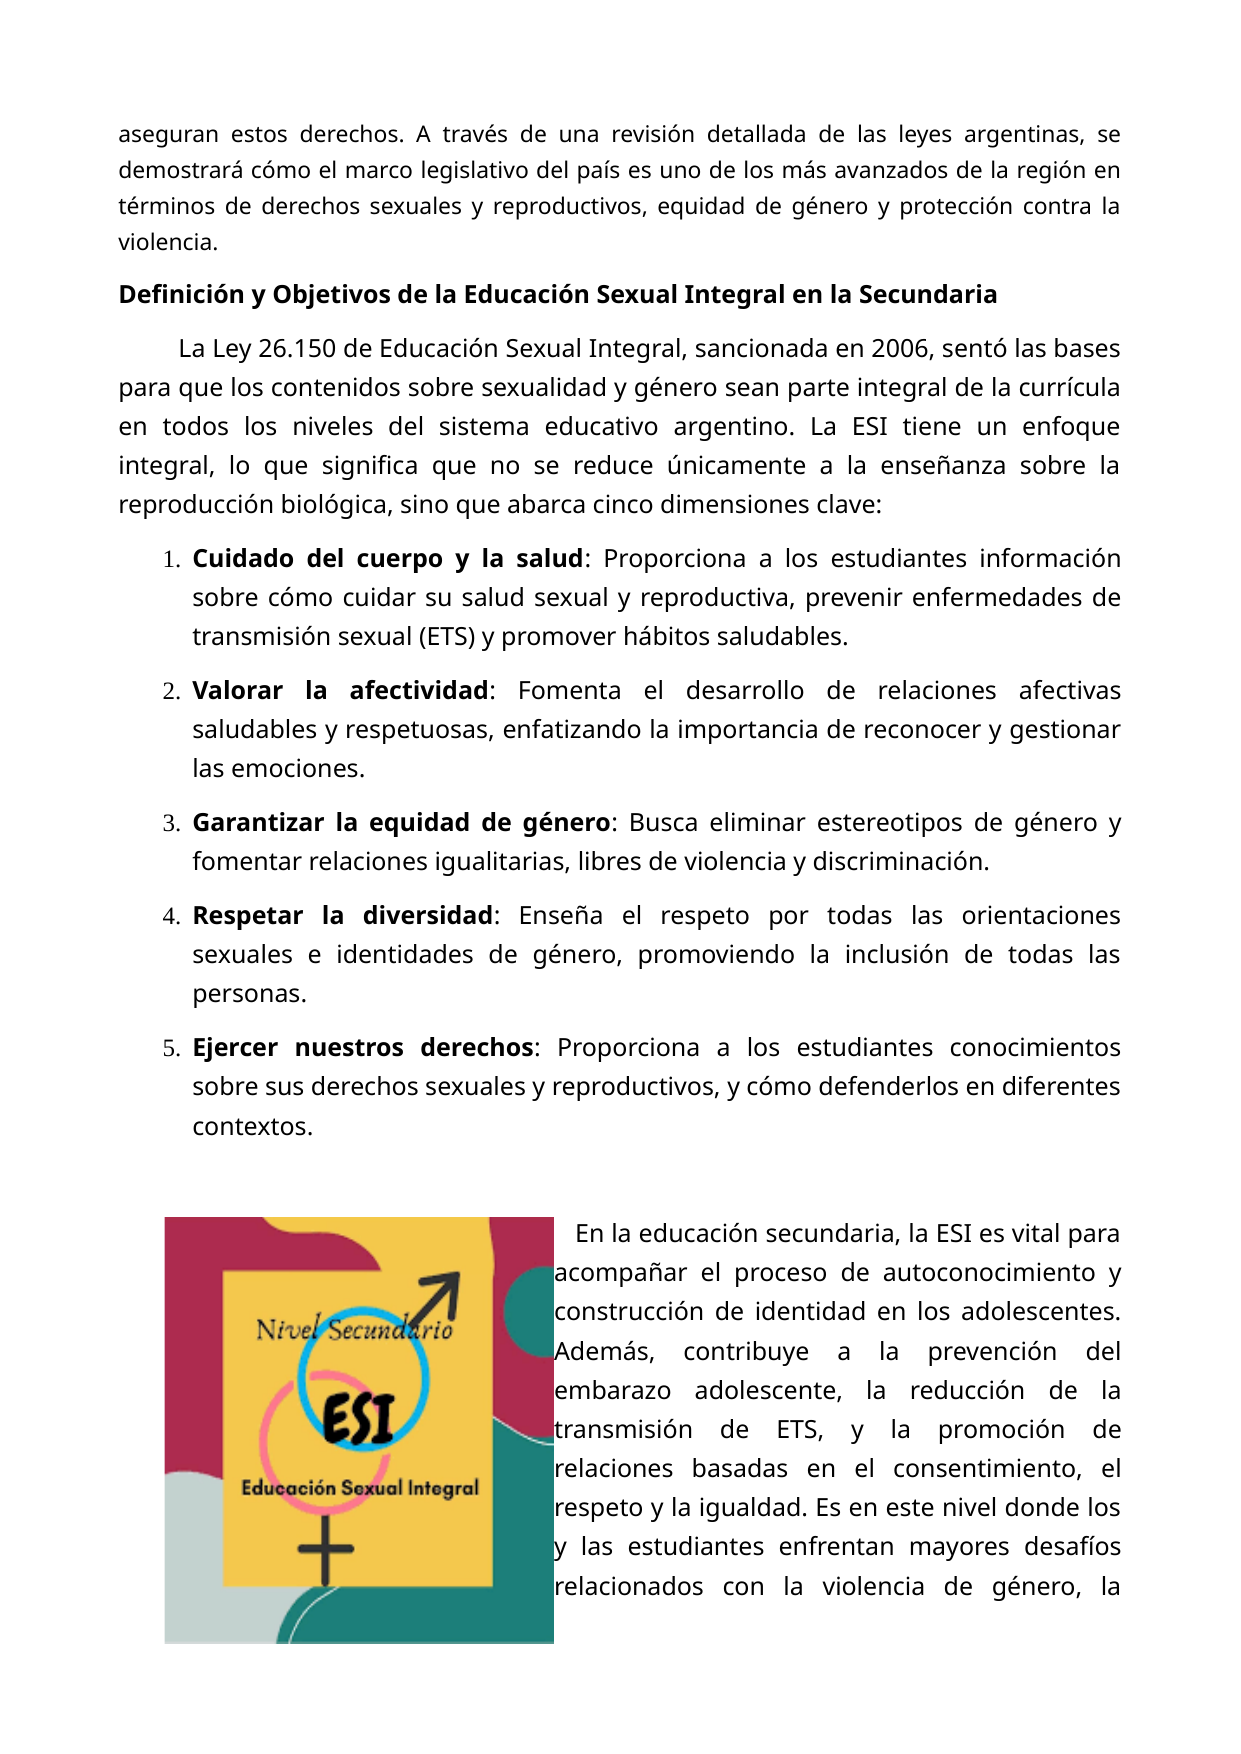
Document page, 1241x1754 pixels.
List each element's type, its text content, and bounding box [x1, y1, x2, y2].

text La Ley 26.150 de Educación Sexual Integral, sancionada en 2006, sentó las bases para que los contenidos sobre sexualidad y género sean parte integral de la currícula en todos los niveles del sistema educativo argentino. La ESI tiene un enfoque integral, lo que significa que no se reduce únicamente a la enseñanza sobre la reproducción biológica, sino que abarca cinco dimensiones clave: [118, 330, 1122, 521]
text aseguran estos derechos. A través de una revisión detallada de las leyes argentinas, se demostrará cómo el marco legislativo del país es uno de los más avanzados de la región en términos de derechos sexuales y reproductivos, equidad de género y protección contra la violencia. [118, 118, 1122, 257]
picture [164, 1217, 554, 1644]
list Cuidado del cuerpo y la salud: Proporciona a los estudiantes información sobre cómo cuidar su salud sexual y reproductiva, prevenir enfermedades de transmisión sexual (ETS) y promover hábitos saludables. [162, 541, 1122, 653]
list Garantizar la equidad de género: Busca eliminar estereotipos de género y fomentar relaciones igualitarias, libres de violencia y discriminación. [162, 805, 1122, 878]
list Valorar la afectividad: Fomenta el desarrollo de relaciones afectivas saludables y respetuosas, enfatizando la importancia de reconocer y gestionar las emociones. [162, 673, 1122, 785]
list Ejercer nuestros derechos: Proporciona a los estudiantes conocimientos sobre sus derechos sexuales y reproductivos, y cómo defenderlos en diferentes contextos. [162, 1030, 1122, 1142]
text En la educación secundaria, la ESI es vital para acompañar el proceso de autoconocimiento y construcción de identidad en los adolescentes. Además, contribuye a la prevención del embarazo adolescente, la reducción de la transmisión de ETS, y la promoción de relaciones basadas en el consentimiento, el respeto y la igualdad. Es en este nivel donde los y las estudiantes enfrentan mayores desafíos relacionados con la violencia de género, la [118, 1216, 1122, 1602]
list Respetar la diversidad: Enseña el respeto por todas las orientaciones sexuales e identidades de género, promoviendo la inclusión de todas las personas. [162, 898, 1122, 1010]
text Definición y Objetivos de la Educación Sexual Integral en la Secundaria [118, 276, 1122, 311]
